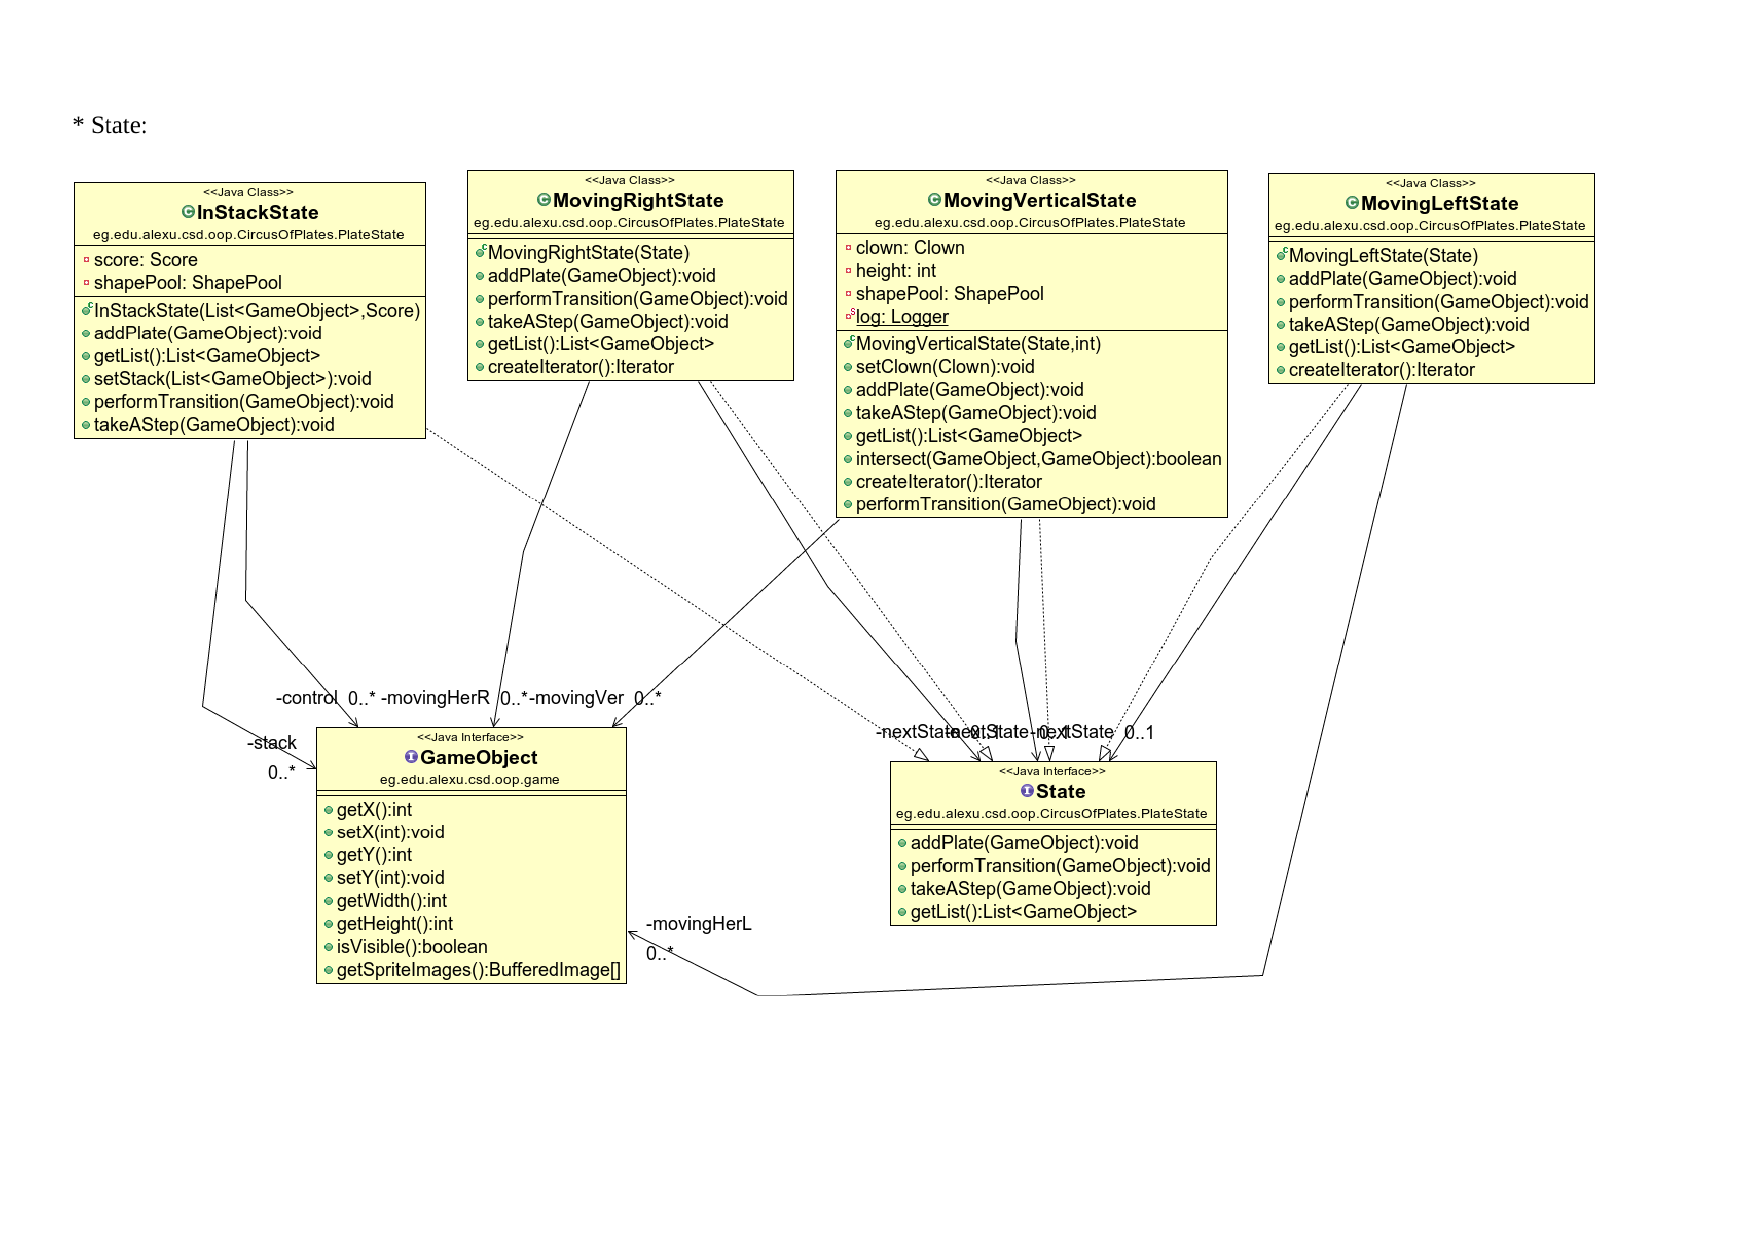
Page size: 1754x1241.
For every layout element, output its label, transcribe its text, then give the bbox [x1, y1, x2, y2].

text * State: [72, 110, 1691, 138]
picture [72, 167, 1599, 996]
